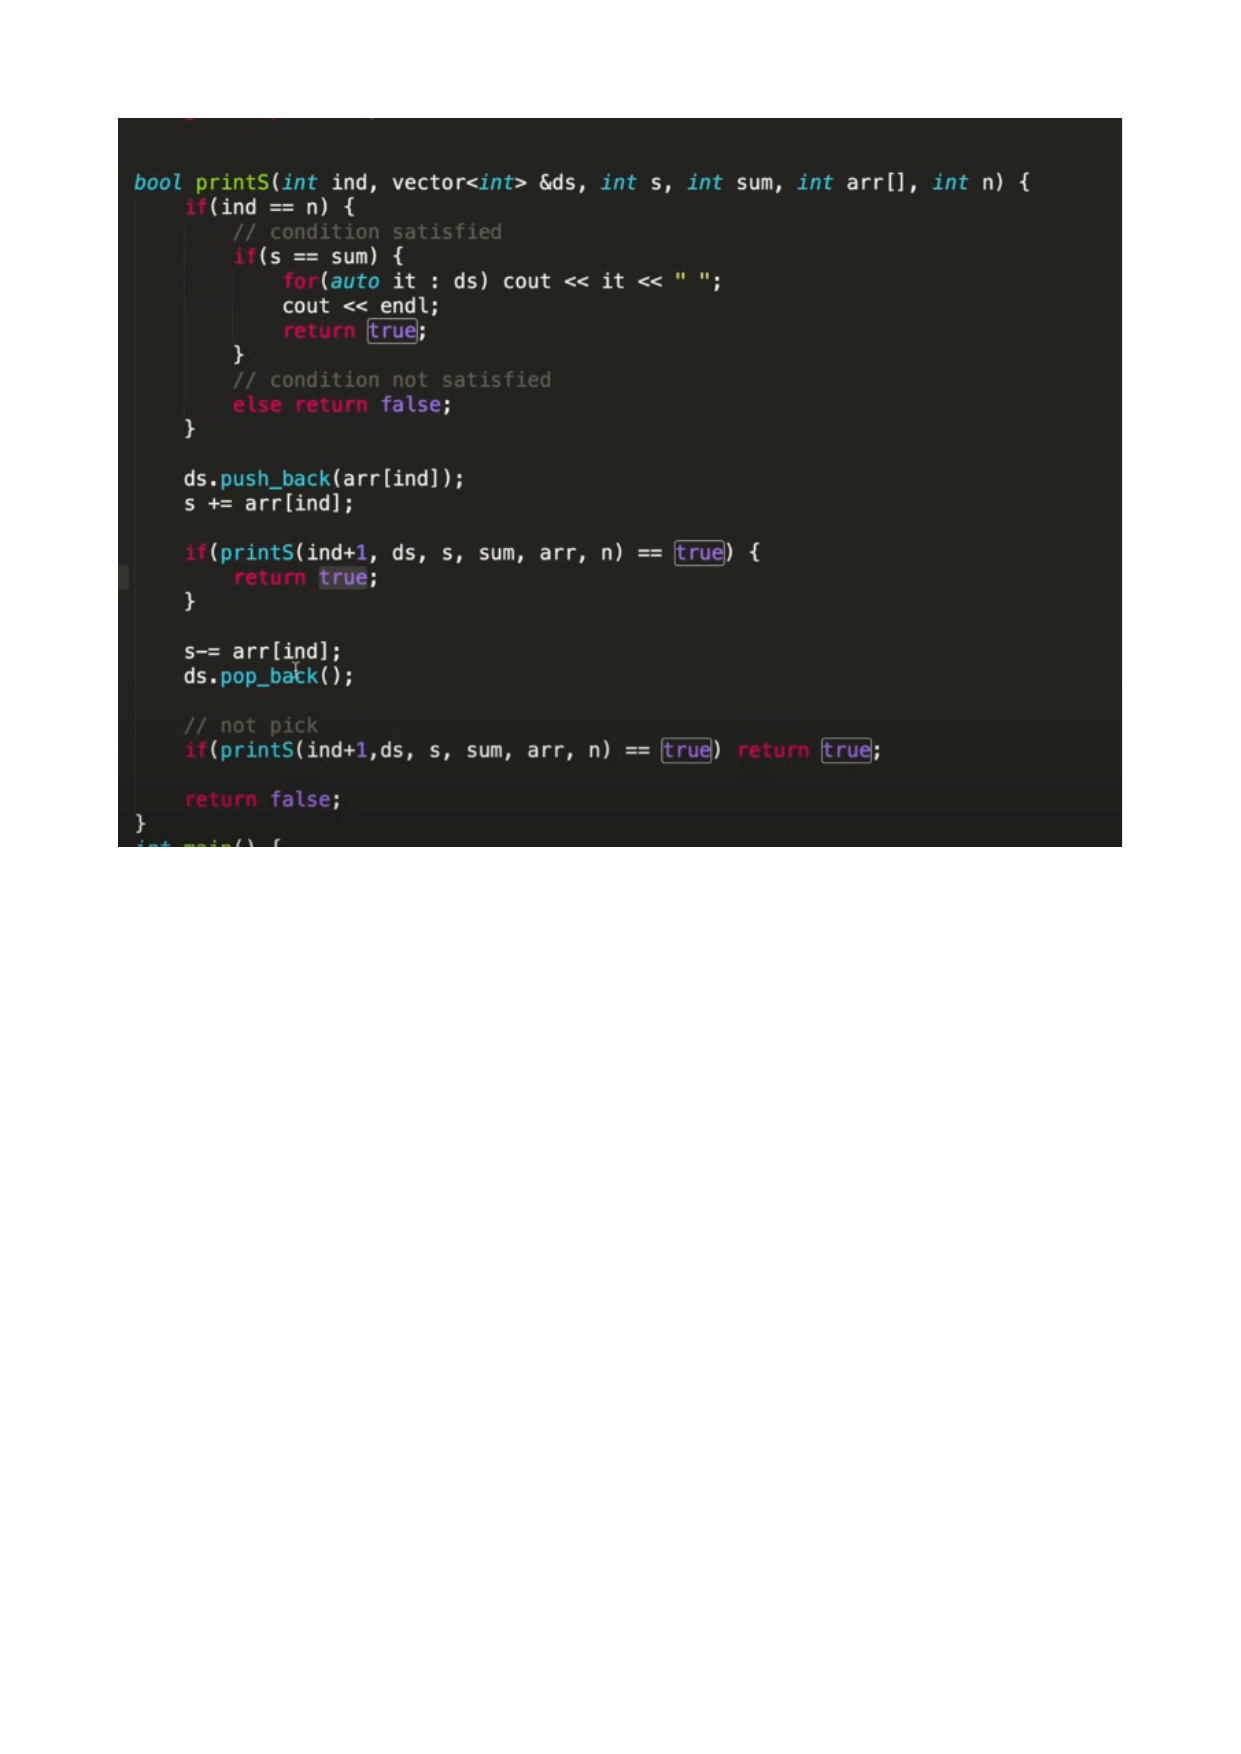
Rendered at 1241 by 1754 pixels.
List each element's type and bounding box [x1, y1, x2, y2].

picture [118, 118, 1123, 847]
